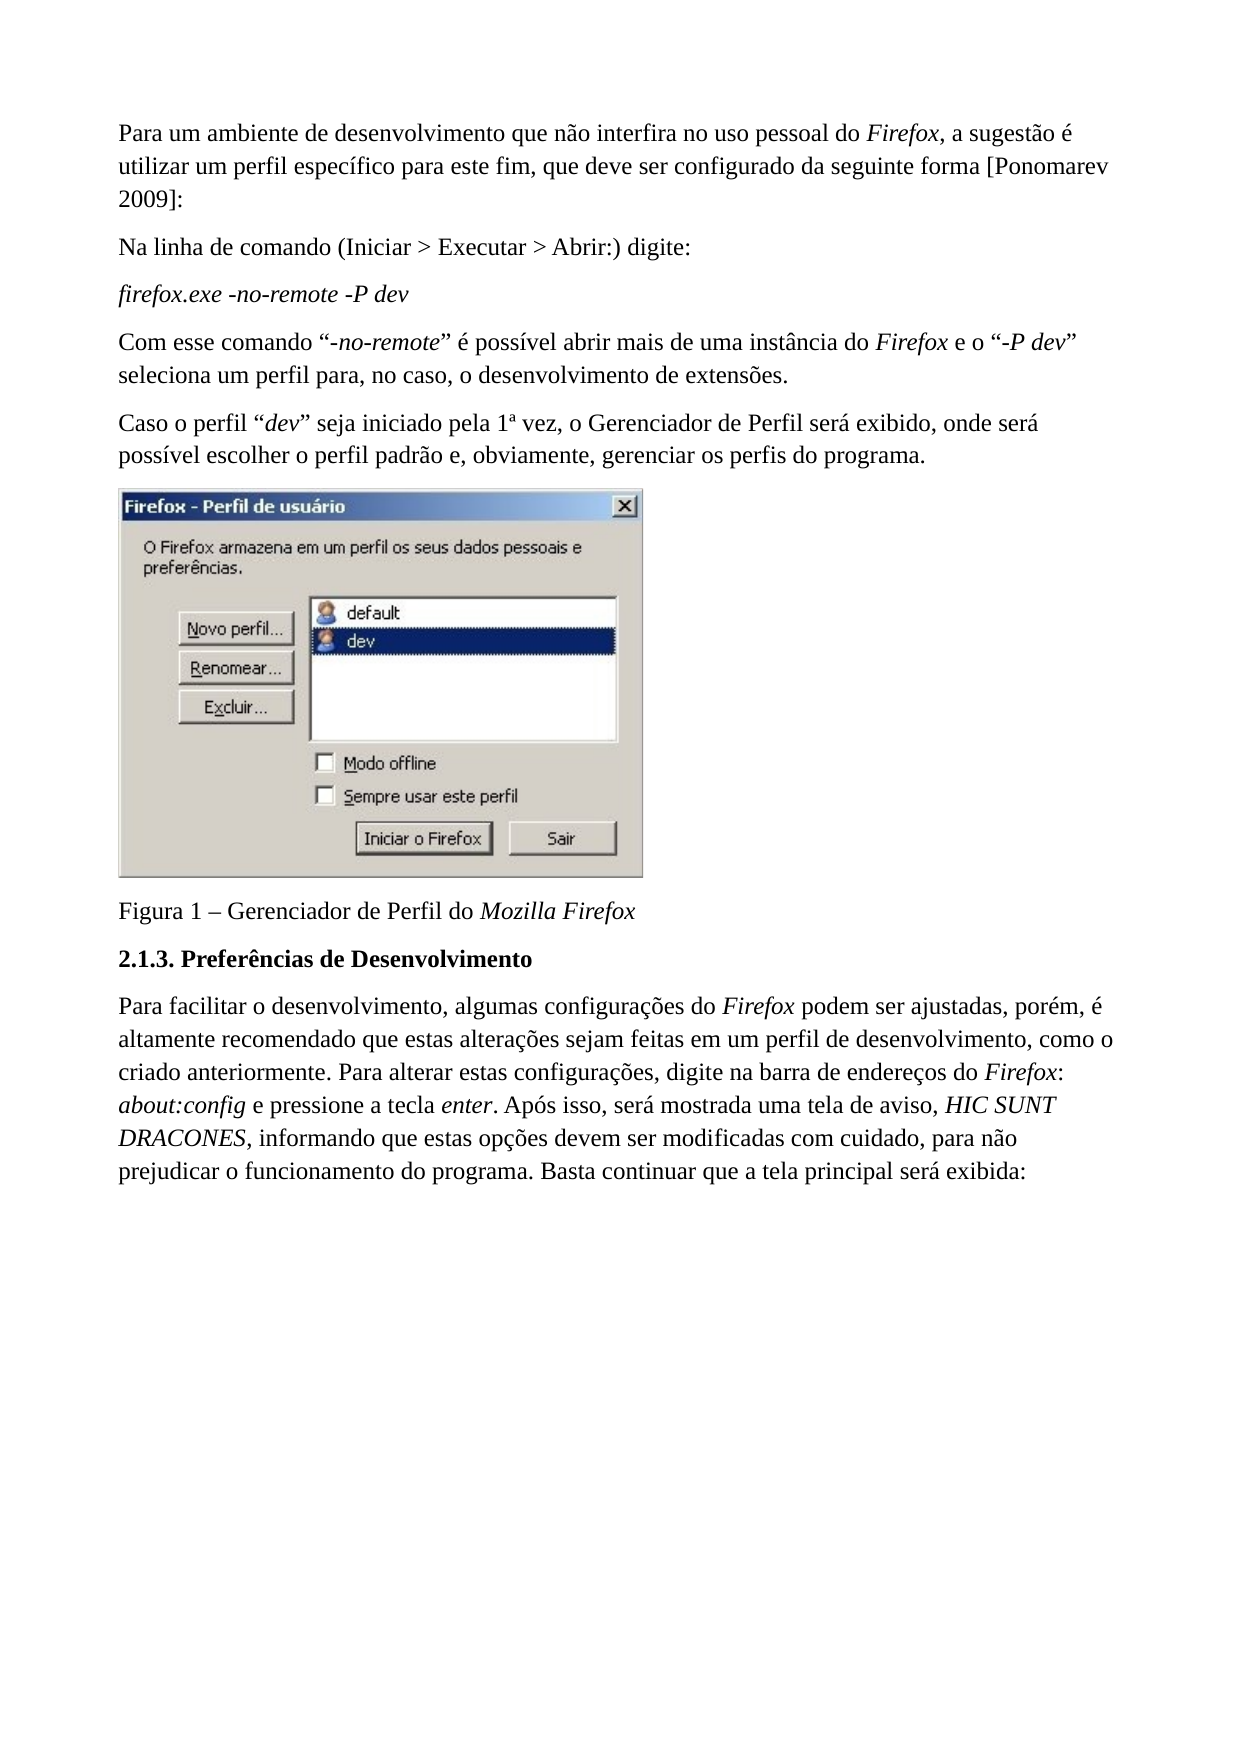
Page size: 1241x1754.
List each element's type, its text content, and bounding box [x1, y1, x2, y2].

text Figura 1 – Gerenciador de Perfil do Mozilla Firefox [118, 896, 1122, 925]
text Com esse comando “-no-remote” é possível abrir mais de uma instância do Firefox e o “-P dev” seleciona um perfil para, no caso, o desenvolvimento de extensões. [118, 327, 1122, 389]
picture [118, 488, 644, 878]
text Para facilitar o desenvolvimento, algumas configurações do Firefox podem ser ajustadas, porém, é altamente recomendado que estas alterações sejam feitas em um perfil de desenvolvimento, como o criado anteriormente. Para alterar estas configurações, digite na barra de endereços do Firefox: about:config e pressione a tecla enter. Após isso, será mostrada uma tela de aviso, HIC SUNT DRACONES, informando que estas opções devem ser modificadas com cuidado, para não prejudicar o funcionamento do programa. Basta continuar que a tela principal será exibida: [118, 991, 1122, 1185]
text firefox.exe -no-remote -P dev [118, 279, 1122, 308]
text 2.1.3. Preferências de Desenvolvimento [118, 944, 1122, 972]
text Caso o perfil “dev” seja iniciado pela 1ª vez, o Gerenciador de Perfil será exibido, onde será possível escolher o perfil padrão e, obviamente, gerenciar os perfis do programa. [118, 408, 1122, 469]
text Para um ambiente de desenvolvimento que não interfira no uso pessoal do Firefox, a sugestão é utilizar um perfil específico para este fim, que deve ser configurado da seguinte forma [Ponomarev 2009]: [118, 118, 1122, 213]
text Na linha de comando (Iniciar > Executar > Abrir:) digite: [118, 232, 1122, 261]
